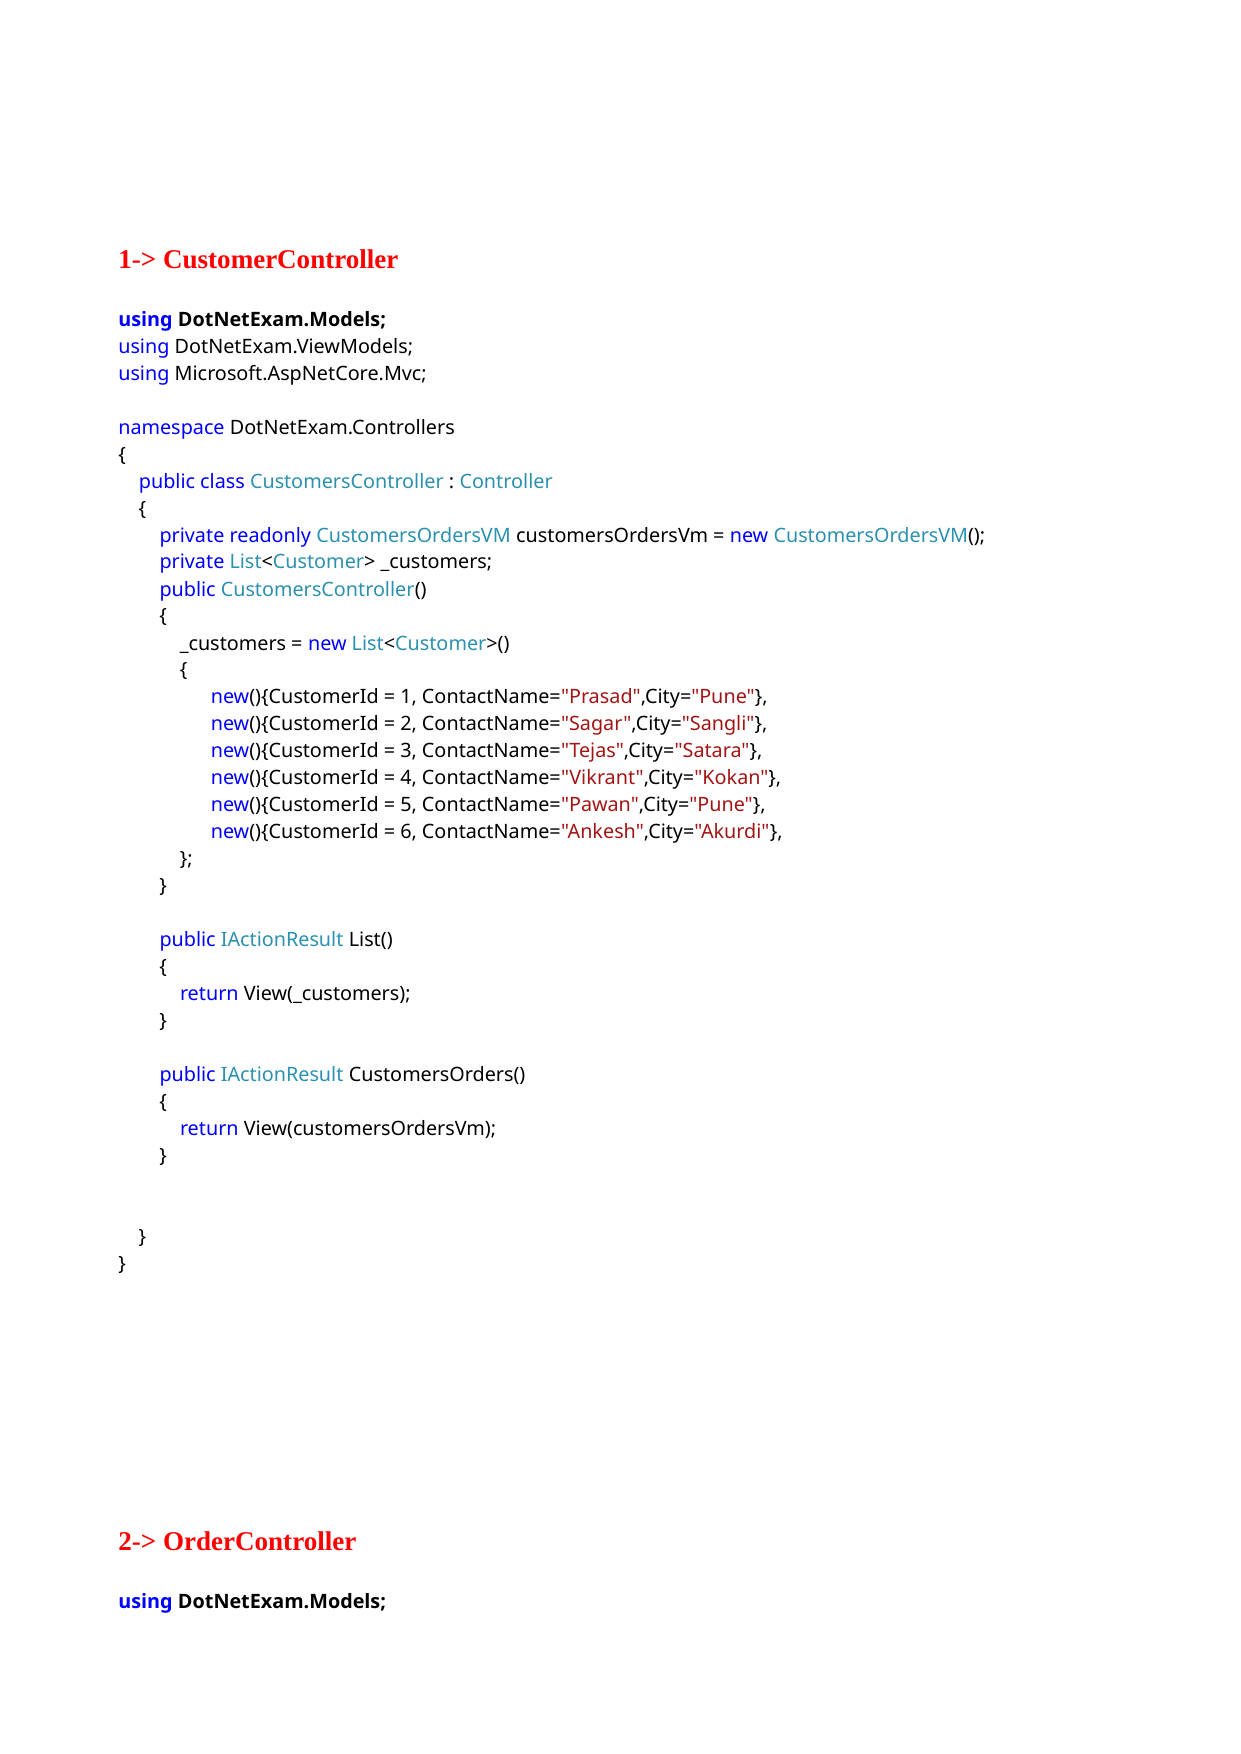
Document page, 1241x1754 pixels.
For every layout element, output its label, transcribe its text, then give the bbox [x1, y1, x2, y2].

text } [118, 872, 1122, 898]
text { [118, 602, 1122, 629]
text 2-> OrderController [118, 1525, 1122, 1557]
text { [118, 440, 1122, 467]
text return View(customersOrdersVm); [118, 1114, 1122, 1141]
text namespace DotNetExam.Controllers [118, 413, 1122, 440]
text new(){CustomerId = 3, ContactName="Tejas",City="Satara"}, [118, 737, 1122, 764]
text }; [118, 844, 1122, 872]
text } [118, 1006, 1122, 1033]
text 1-> CustomerController [118, 243, 1122, 274]
text public IActionResult List() [118, 926, 1122, 952]
text using Microsoft.AspNetCore.Mvc; [118, 359, 1122, 386]
text return View(_customers); [118, 979, 1122, 1006]
text { [118, 952, 1122, 979]
text public CustomersController() [118, 575, 1122, 602]
text new(){CustomerId = 1, ContactName="Prasad",City="Pune"}, [118, 683, 1122, 710]
text using DotNetExam.Models; [118, 305, 1122, 332]
text } [118, 1141, 1122, 1168]
text private readonly CustomersOrdersVM customersOrdersVm = new CustomersOrdersVM(); [118, 521, 1122, 548]
text new(){CustomerId = 5, ContactName="Pawan",City="Pune"}, [118, 791, 1122, 818]
text public class CustomersController : Controller [118, 467, 1122, 494]
text { [118, 494, 1122, 521]
text _customers = new List<Customer>() [118, 629, 1122, 656]
text public IActionResult CustomersOrders() [118, 1060, 1122, 1087]
text { [118, 1087, 1122, 1114]
text new(){CustomerId = 4, ContactName="Vikrant",City="Kokan"}, [118, 764, 1122, 791]
text } [118, 1249, 1122, 1276]
text using DotNetExam.ViewModels; [118, 332, 1122, 359]
text new(){CustomerId = 2, ContactName="Sagar",City="Sangli"}, [118, 710, 1122, 737]
text using DotNetExam.Models; [118, 1588, 1122, 1615]
text private List<Customer> _customers; [118, 548, 1122, 575]
text new(){CustomerId = 6, ContactName="Ankesh",City="Akurdi"}, [118, 818, 1122, 844]
text } [118, 1222, 1122, 1249]
text { [118, 656, 1122, 683]
